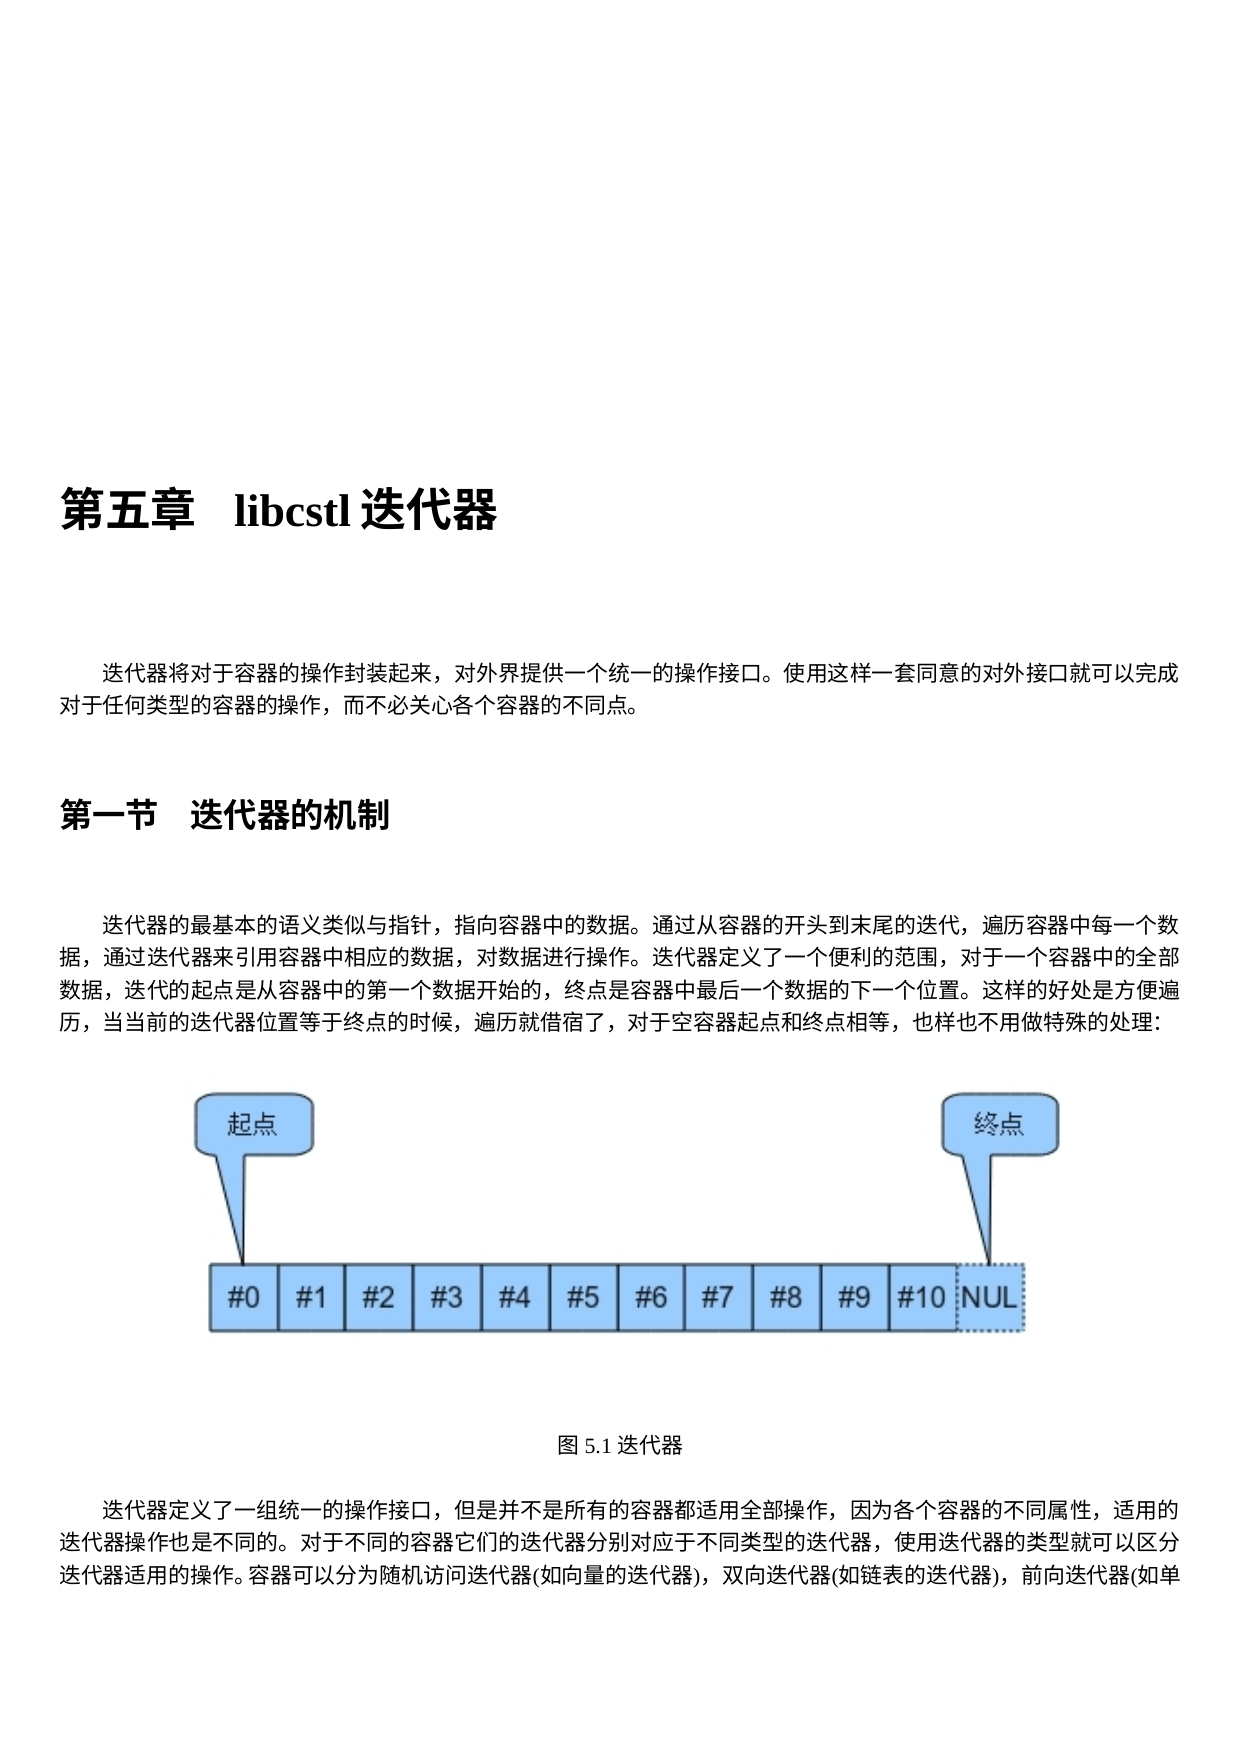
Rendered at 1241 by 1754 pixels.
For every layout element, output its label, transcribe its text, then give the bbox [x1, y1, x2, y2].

text 迭代器定义了一组统一的操作接口，但是并不是所有的容器都适用全部操作，因为各个容器的不同属性，适用的迭代器操作也是不同的。对于不同的容器它们的迭代器分别对应于不同类型的迭代器，使用迭代器的类型就可以区分迭代器适用的操作。容器可以分为随机访问迭代器(如向量的迭代器)，双向迭代器(如链表的迭代器)，前向迭代器(如单 [59, 1492, 1181, 1590]
text 迭代器将对于容器的操作封装起来，对外界提供一个统一的操作接口。使用这样一套同意的对外接口就可以完成对于任何类型的容器的操作，而不必关心各个容器的不同点。 [59, 656, 1181, 721]
picture [58, 1037, 1182, 1396]
subtitle 迭代器的机制 [59, 780, 1181, 845]
text 迭代器的最基本的语义类似与指针，指向容器中的数据。通过从容器的开头到末尾的迭代，遍历容器中每一个数据，通过迭代器来引用容器中相应的数据，对数据进行操作。迭代器定义了一个便利的范围，对于一个容器中的全部数据，迭代的起点是从容器中的第一个数据开始的，终点是容器中最后一个数据的下一个位置。这样的好处是方便遍历，当当前的迭代器位置等于终点的时候，遍历就借宿了，对于空容器起点和终点相等，也样也不用做特殊的处理： [59, 907, 1181, 1037]
subtitle libcstl迭代器 [59, 457, 1181, 555]
text 图 5.1 迭代器 [59, 1396, 1181, 1460]
